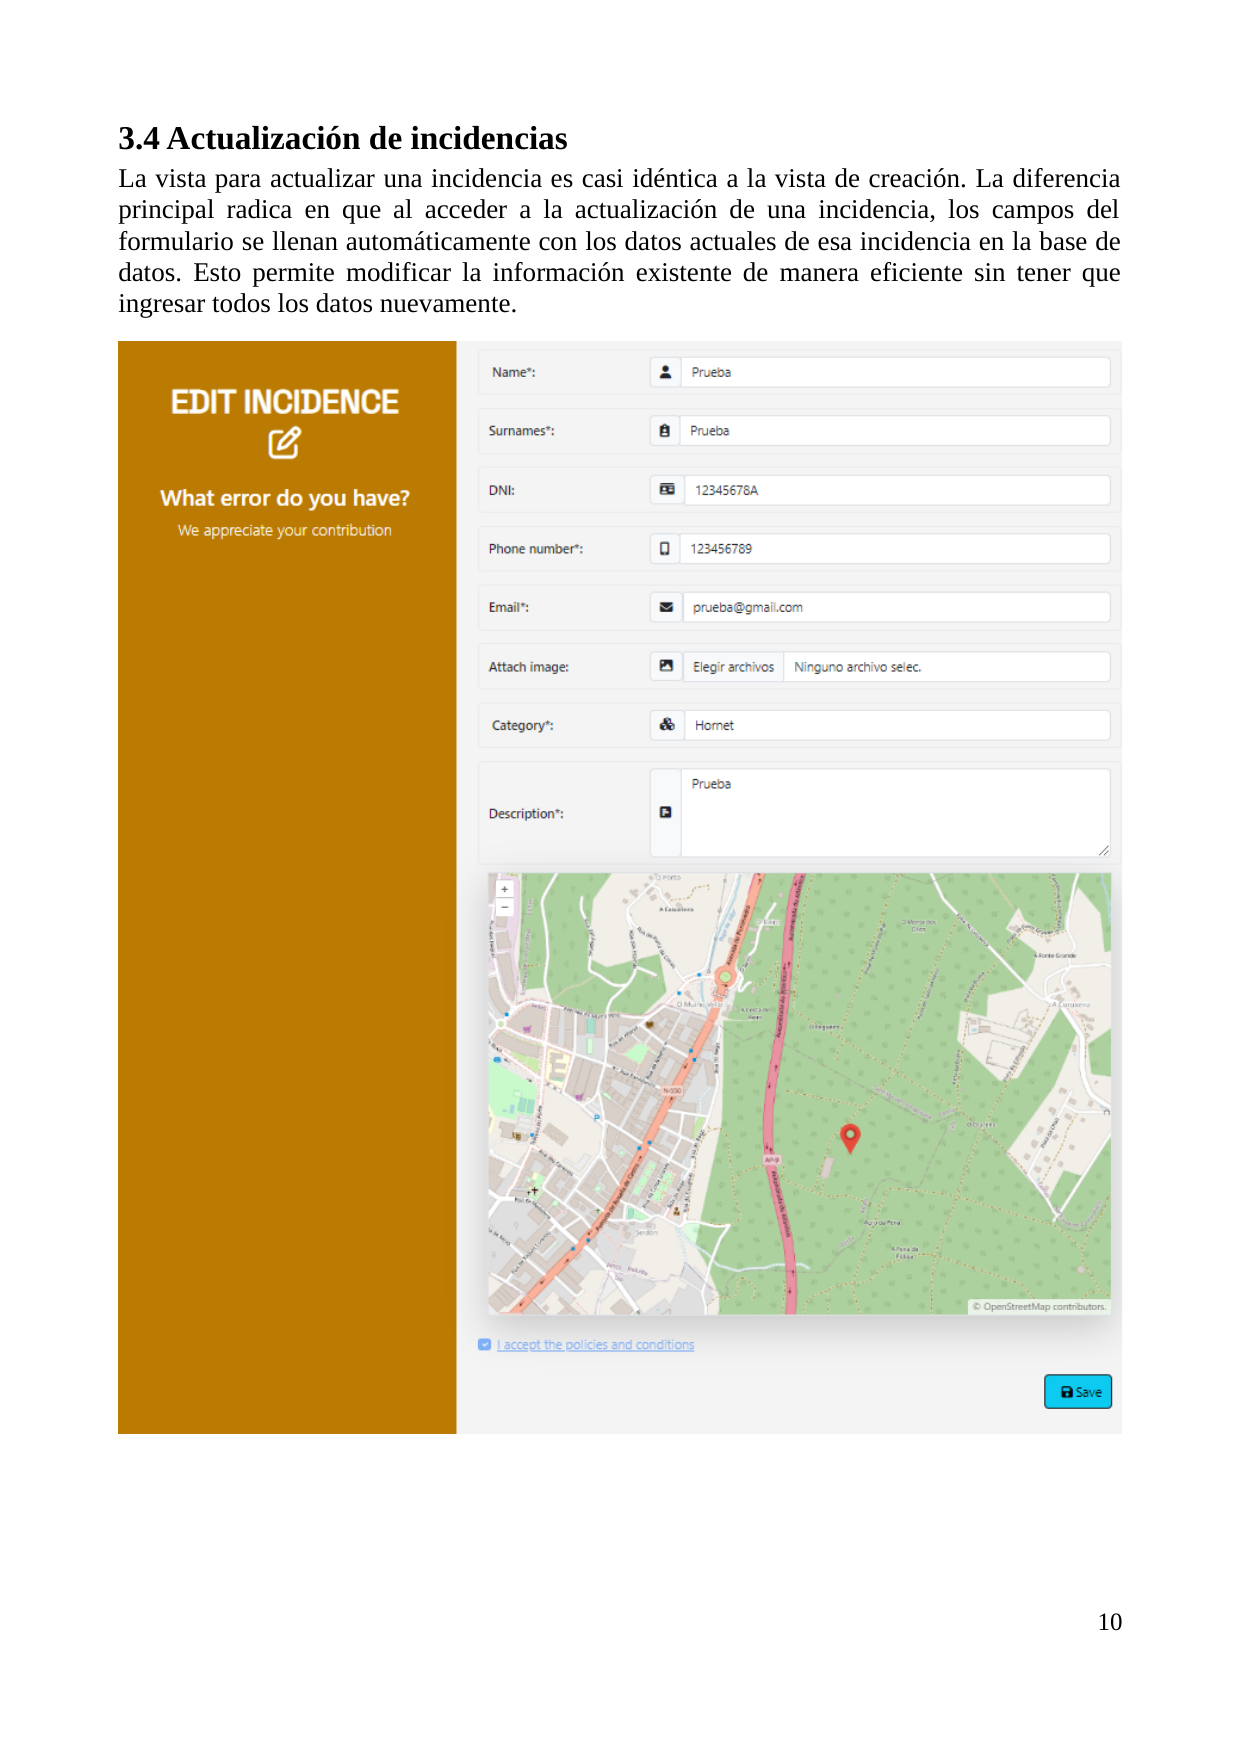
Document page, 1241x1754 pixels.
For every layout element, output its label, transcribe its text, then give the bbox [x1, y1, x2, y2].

text 3.4 Actualización de incidencias [118, 118, 1122, 156]
picture [118, 341, 1123, 1434]
text La vista para actualizar una incidencia es casi idéntica a la vista de creación. La diferencia principal radica en que al acceder a la actualización de una incidencia, los campos del formulario se llenan automáticamente con los datos actuales de esa incidencia en la base de datos. Esto permite modificar la información existente de manera eficiente sin tener que ingresar todos los datos nuevamente. [118, 162, 1122, 318]
